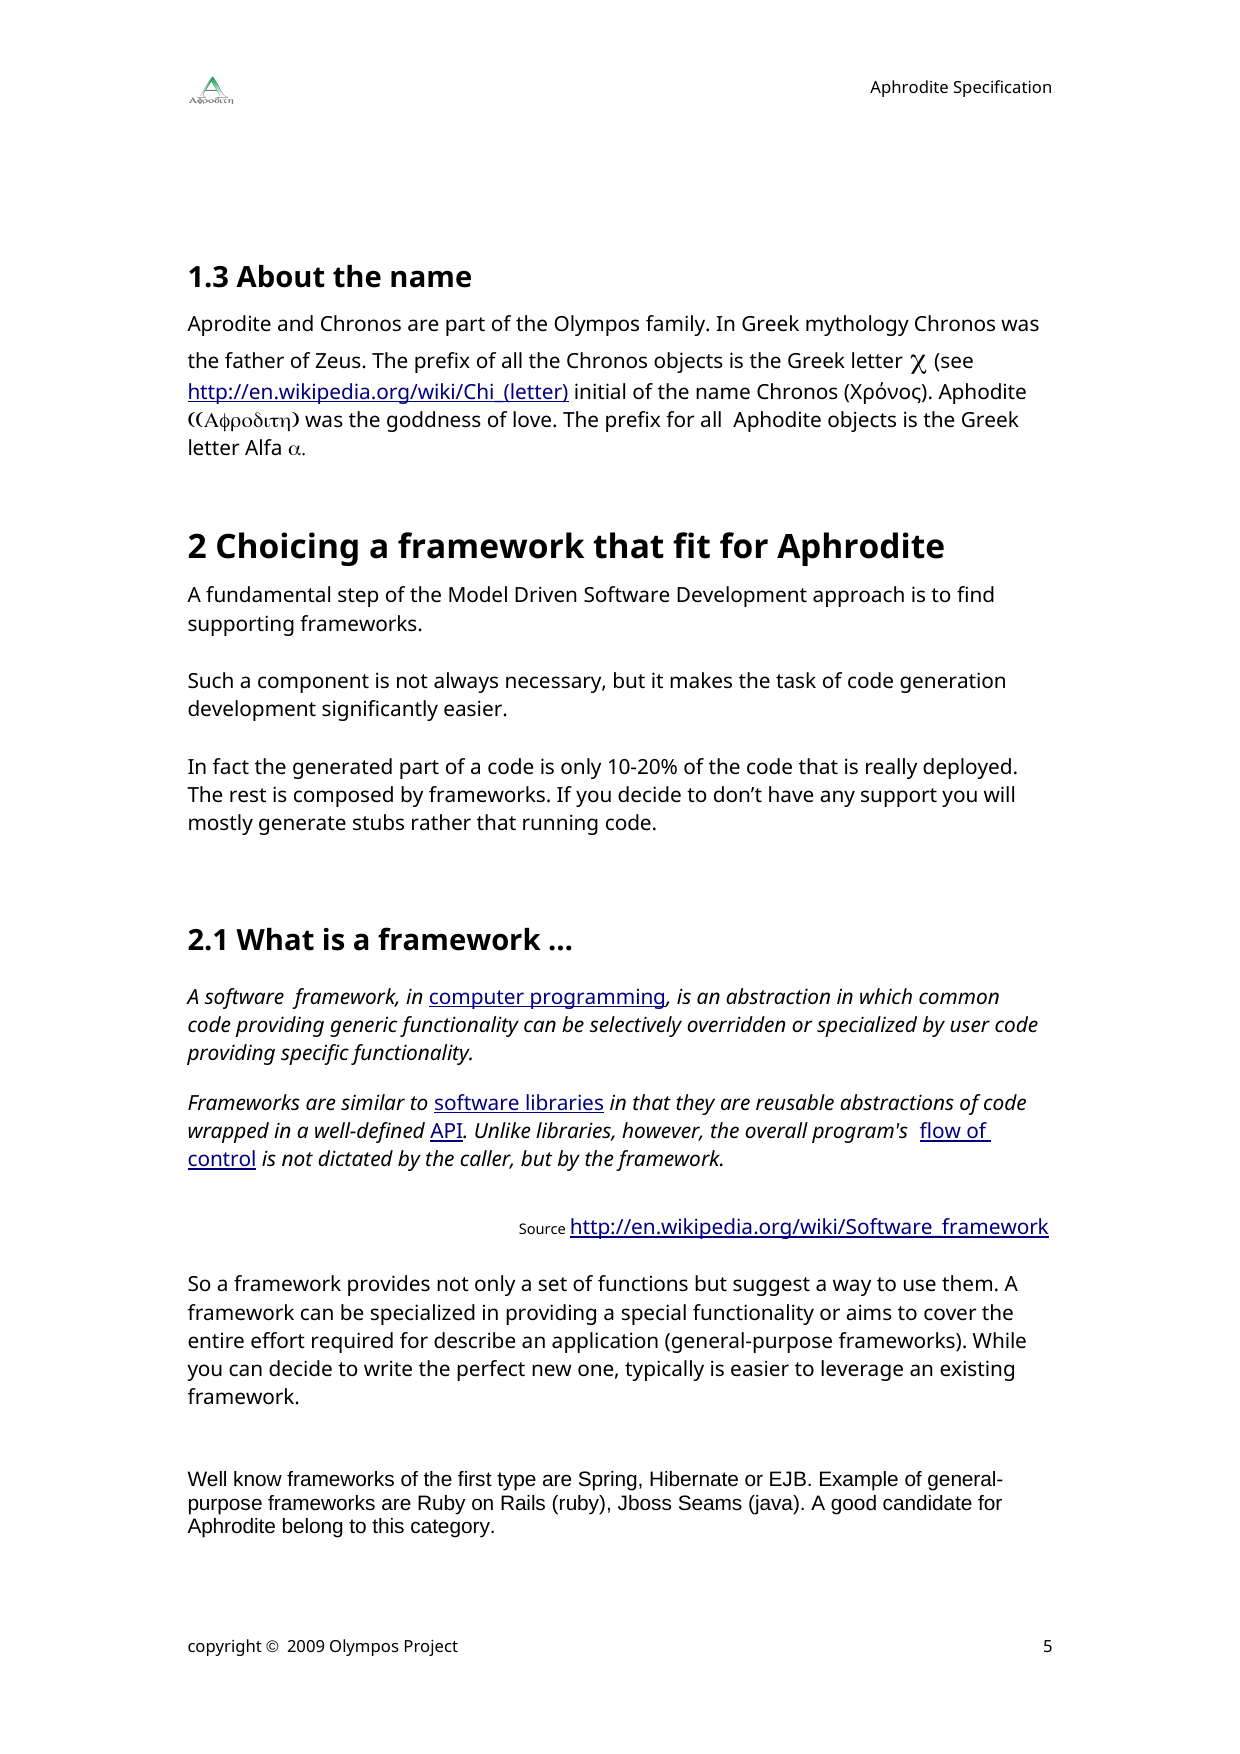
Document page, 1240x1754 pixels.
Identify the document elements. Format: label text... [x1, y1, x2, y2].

text Such a component is not always necessary, but it makes the task of code generation development significantly easier. [187, 666, 1052, 723]
text Well know frameworks of the first type are Spring, Hibernate or EJB. Example of general-purpose frameworks are Ruby on Rails (ruby), Jboss Seams (java). A good candidate for Aphrodite belong to this category. [187, 1468, 1052, 1538]
text Source http://en.wikipedia.org/wiki/Software_framework [187, 1212, 1052, 1240]
text A fundamental step of the Model Driven Software Development approach is to find supporting frameworks. [187, 581, 1052, 637]
subtitle What is a framework … [187, 919, 1052, 959]
text In fact the generated part of a code is only 10-20% of the code that is really deployed. The rest is composed by frameworks. If you decide to don’t have any support you will mostly generate stubs rather that running code. [187, 752, 1052, 836]
subtitle About the name [187, 256, 1052, 296]
text So a framework provides not only a set of functions but suggest a way to use them. A framework can be specialized in providing a special functionality or aims to cover the entire effort required for describe an application (general-purpose frameworks). While you can decide to write the perfect new one, typically is easier to leverage an existing framework. [187, 1269, 1052, 1411]
text Frameworks are similar to software libraries in that they are reusable abstractions of code wrapped in a well-defined API. Unlike libraries, however, the overall program's flow of control is not dictated by the caller, but by the framework. [187, 1088, 1052, 1172]
picture [188, 76, 235, 105]
text A software framework, in computer programming, is an abstraction in which common code providing generic functionality can be selectively overridden or specialized by user code providing specific functionality. [187, 982, 1052, 1066]
text Aprodite and Chronos are part of the Olympos family. In Greek mythology Chronos was the father of Zeus. The prefix of all the Chronos objects is the Greek letter  (see http://en.wikipedia.org/wiki/Chi_(letter) initial of the name Chronos (Χρόνος). Aphodite ((Afrodit) was the goddness of love. The prefix for all Aphodite objects is the Greek letter Alfa a. [187, 309, 1052, 461]
subtitle Choicing a framework that fit for Aphrodite [187, 522, 1052, 568]
